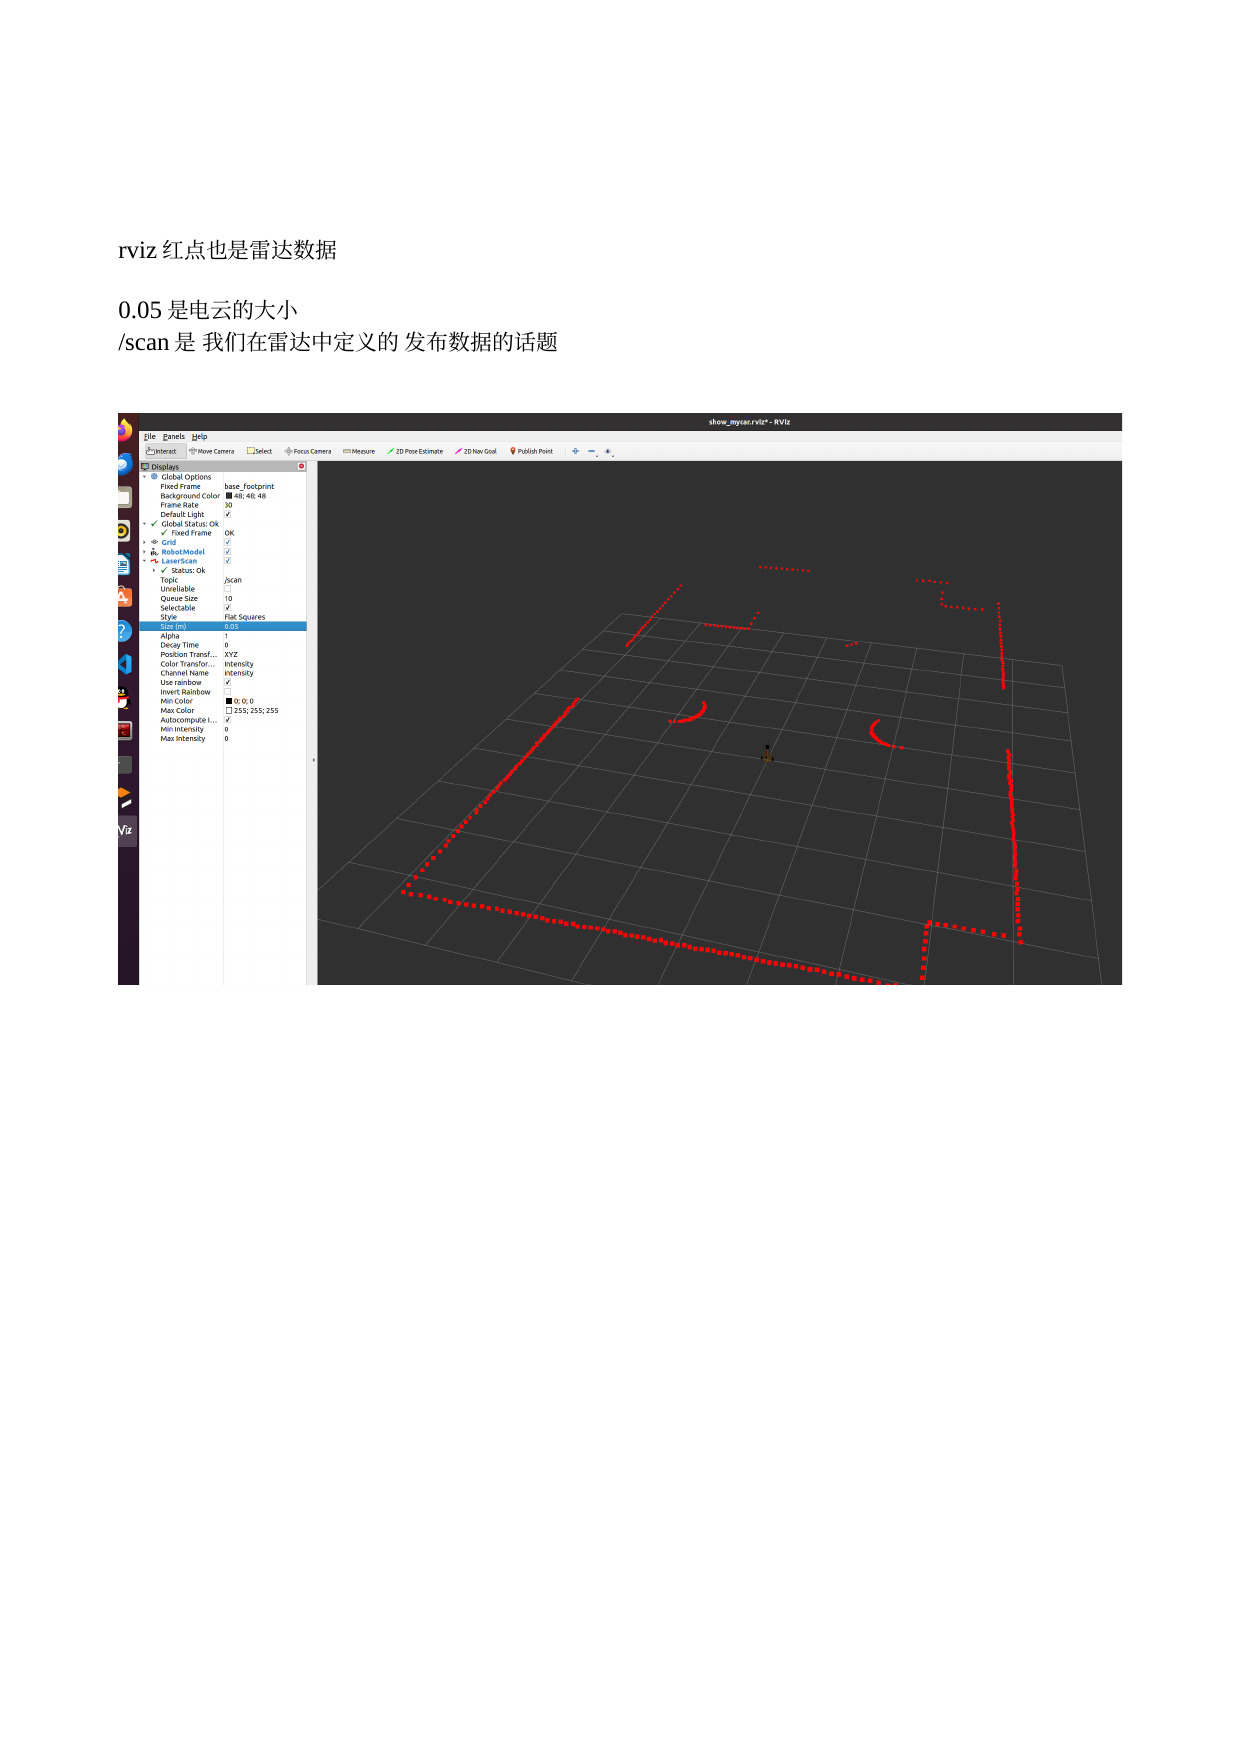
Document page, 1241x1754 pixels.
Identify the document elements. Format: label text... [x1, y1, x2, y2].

text 0.05是电云的大小 [118, 293, 1122, 325]
text /scan是 我们在雷达中定义的 发布数据的话题 [118, 325, 1122, 356]
text rviz红点也是雷达数据 [118, 233, 1122, 264]
picture [118, 413, 1123, 985]
